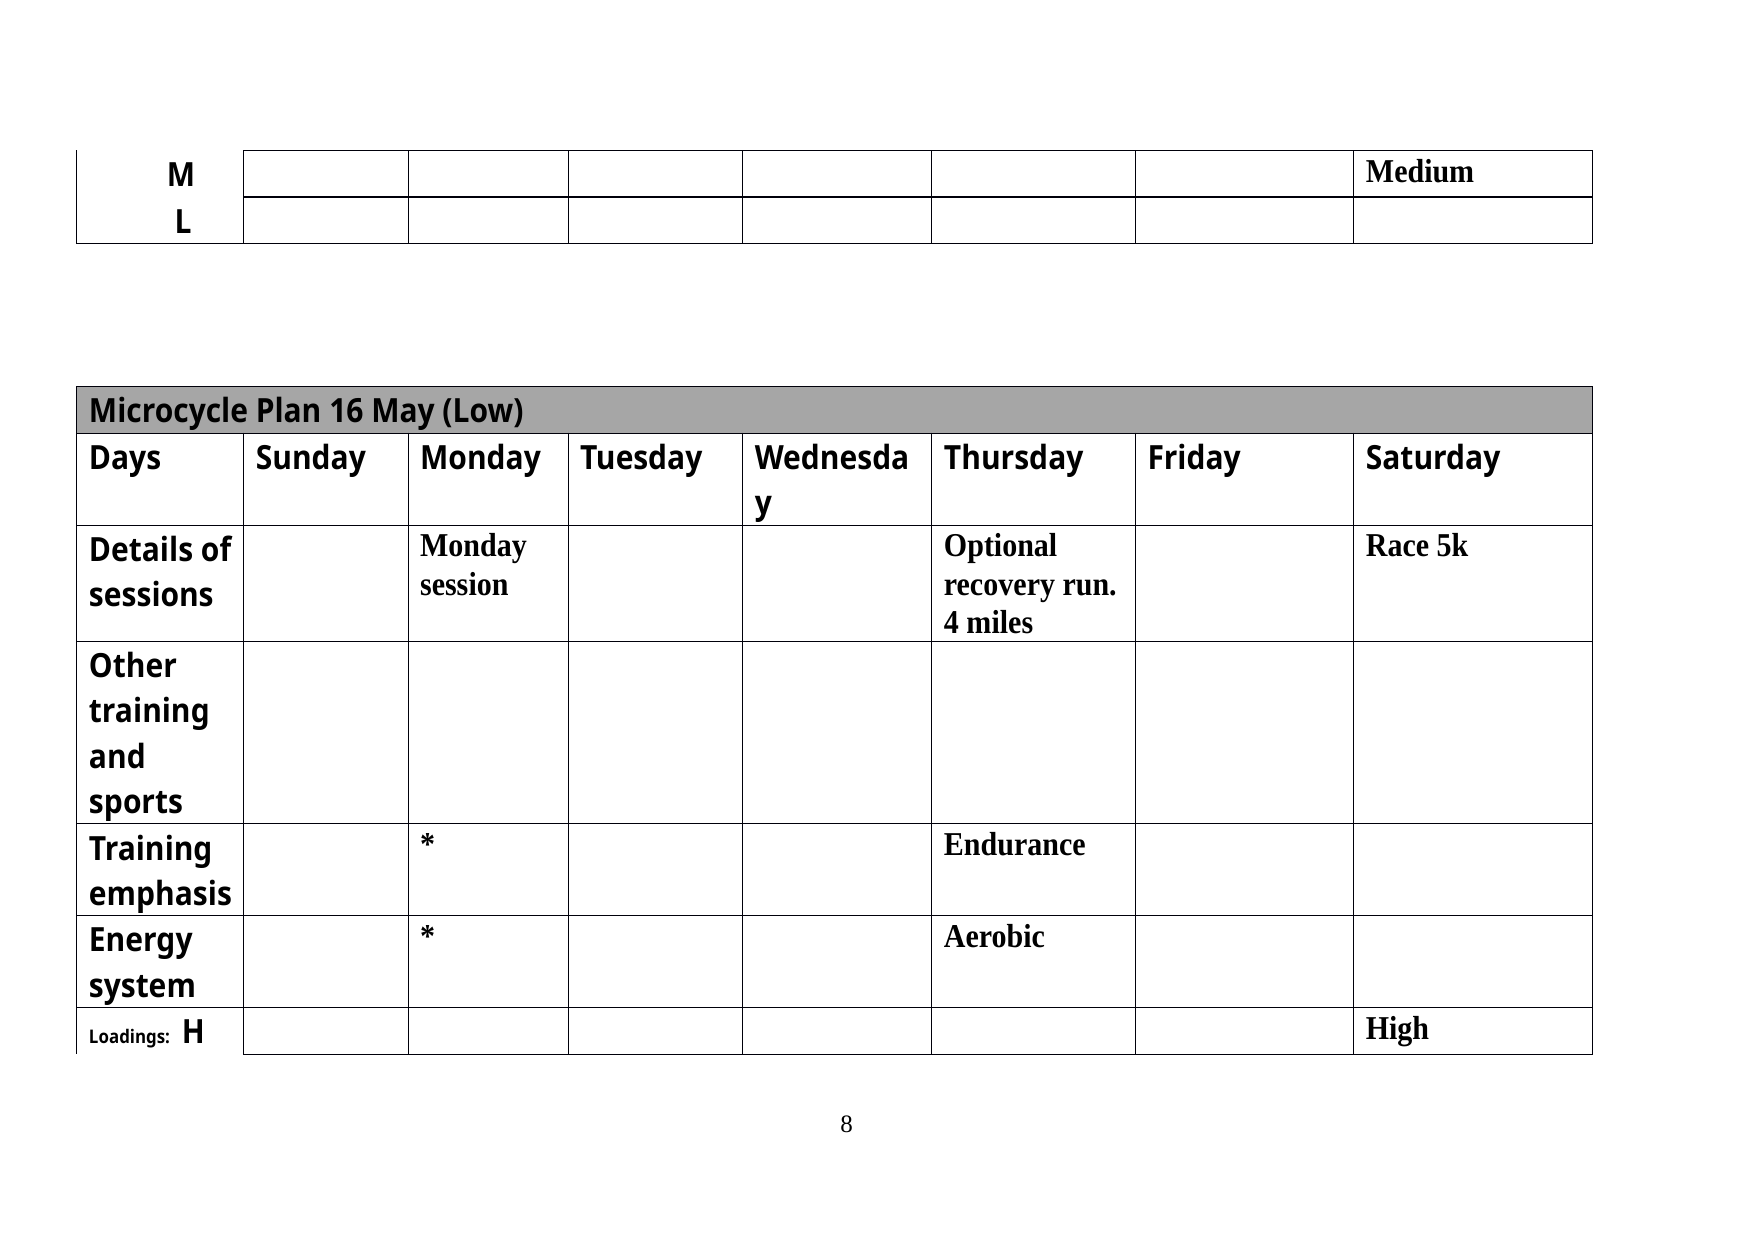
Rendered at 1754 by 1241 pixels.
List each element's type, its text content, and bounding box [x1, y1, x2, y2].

table_cell [569, 151, 742, 196]
table_cell * [409, 916, 568, 1007]
table_cell [409, 151, 568, 196]
table_cell [244, 916, 408, 1007]
table_cell [743, 916, 931, 1007]
table_cell [244, 526, 408, 641]
table_cell [743, 198, 931, 243]
table_cell [1136, 1008, 1353, 1053]
table_cell [569, 198, 742, 243]
table_cell Race 5k [1354, 526, 1592, 641]
table_cell [409, 198, 568, 243]
table_cell [932, 1008, 1135, 1053]
table_cell [743, 1008, 931, 1053]
table_cell [743, 824, 931, 915]
table_cell Tuesday [569, 434, 742, 524]
table_cell [1136, 824, 1353, 915]
table_cell [244, 1008, 408, 1053]
table_cell [569, 824, 742, 915]
table_cell M [77, 150, 243, 196]
table_cell Optional recovery run. 4 miles [932, 526, 1135, 641]
table_cell [1136, 151, 1353, 196]
table_cell Training emphasis [77, 824, 243, 915]
table_cell Thursday [932, 434, 1135, 524]
table_cell Energy system [77, 916, 243, 1007]
table_cell Loadings: H [77, 1008, 243, 1053]
table_cell Saturday [1354, 434, 1592, 524]
table_cell * [409, 824, 568, 915]
table_cell Aerobic [932, 916, 1135, 1007]
table_cell L [77, 196, 243, 243]
table_cell [244, 824, 408, 915]
table_cell [1136, 198, 1353, 243]
table_cell [569, 916, 742, 1007]
table_cell Other training and sports [77, 642, 243, 823]
table_cell Medium [1354, 151, 1592, 196]
table_cell [1136, 526, 1353, 641]
table_cell [409, 642, 568, 823]
table_cell [1136, 642, 1353, 823]
table_cell [743, 642, 931, 823]
table_cell [743, 151, 931, 196]
table_cell [409, 1008, 568, 1053]
table_header Microcycle Plan 16 May (Low) [77, 387, 1592, 433]
table_cell [1354, 642, 1592, 823]
table_cell [932, 198, 1135, 243]
table_cell Friday [1136, 434, 1353, 524]
table_cell Endurance [932, 824, 1135, 915]
table_cell [932, 642, 1135, 823]
table_cell [743, 526, 931, 641]
table_cell [1354, 916, 1592, 1007]
table_cell [244, 151, 408, 196]
table_cell [569, 642, 742, 823]
table_cell High [1354, 1008, 1592, 1053]
table_cell Monday session [409, 526, 568, 641]
table_cell [244, 642, 408, 823]
table_cell [569, 526, 742, 641]
table_cell [1354, 824, 1592, 915]
table_cell [932, 151, 1135, 196]
table_cell [244, 198, 408, 243]
table_cell [1136, 916, 1353, 1007]
table_cell [1354, 198, 1592, 243]
table_cell Wednesday [743, 434, 931, 524]
table_cell Monday [409, 434, 568, 524]
table_cell [569, 1008, 742, 1053]
table_cell Days [77, 434, 243, 524]
table_cell Details of sessions [77, 526, 243, 641]
table_cell Sunday [244, 434, 408, 524]
